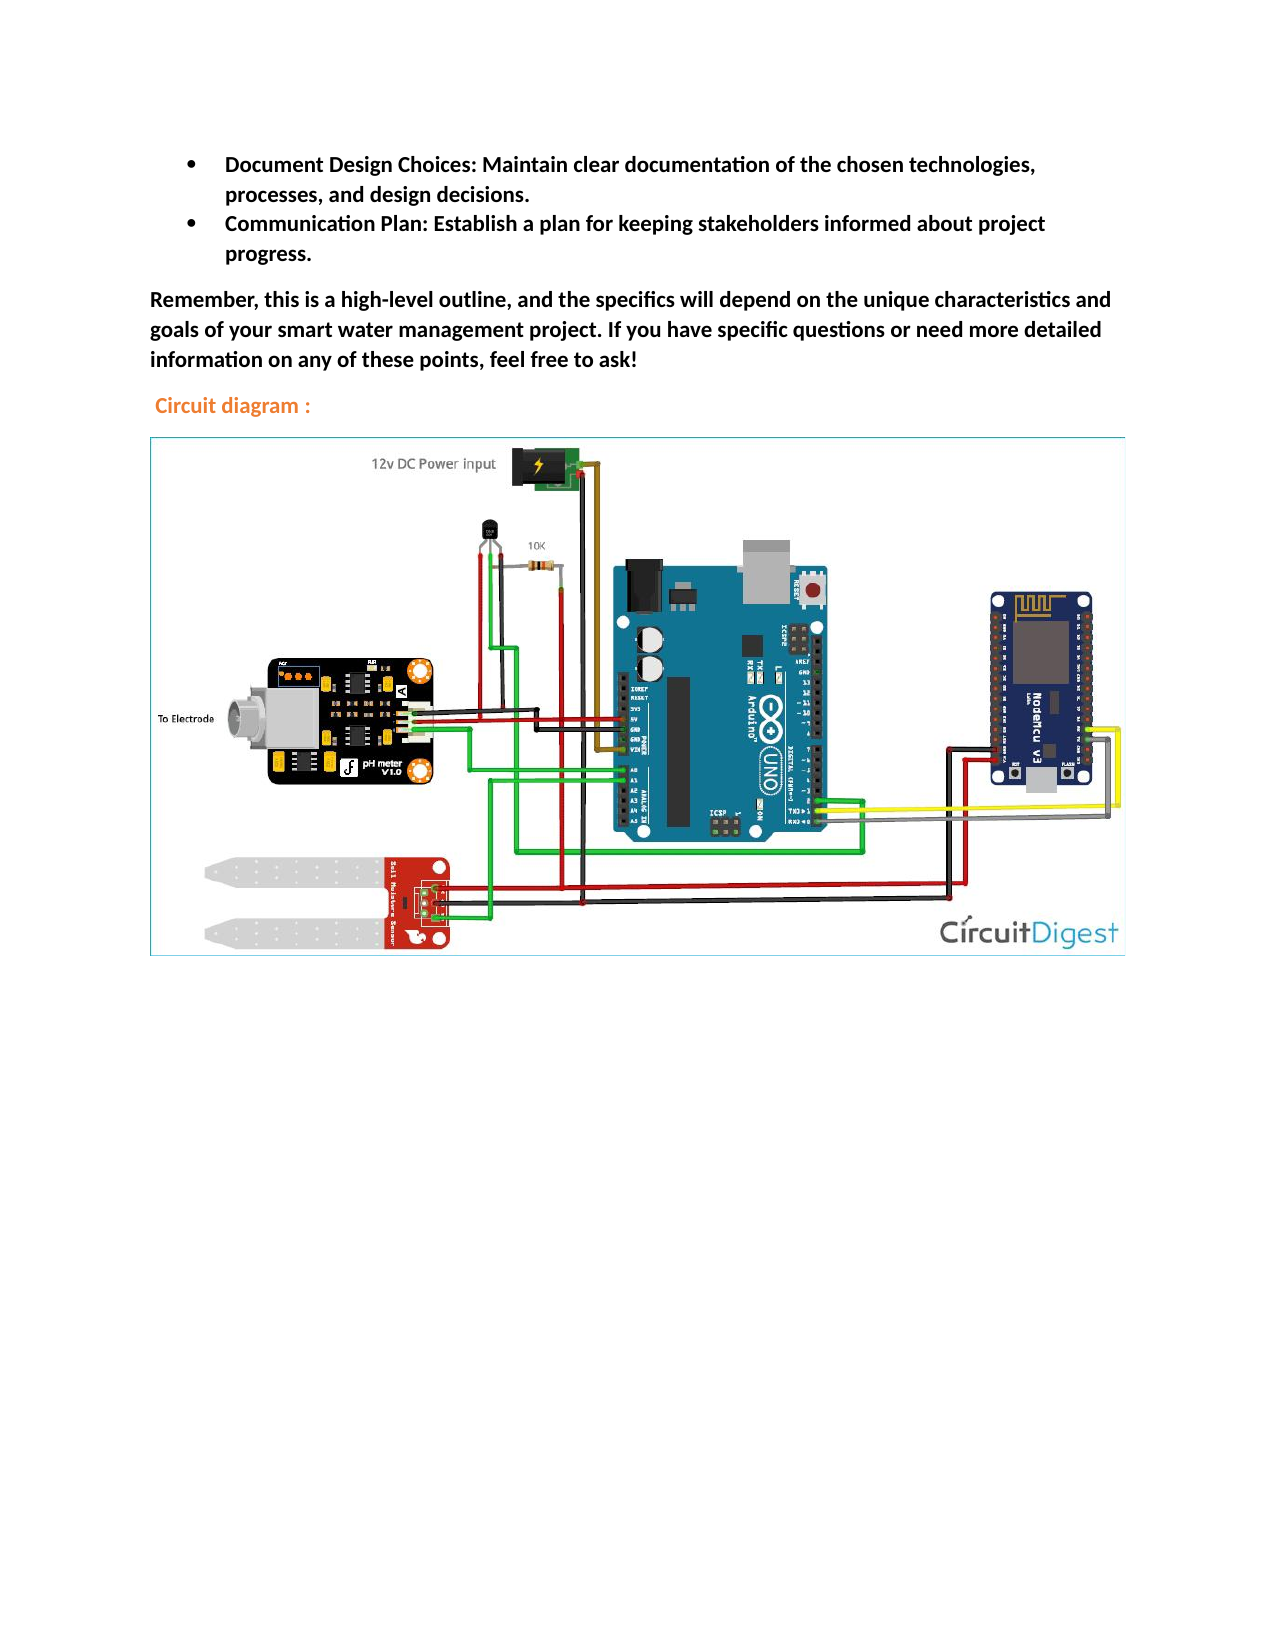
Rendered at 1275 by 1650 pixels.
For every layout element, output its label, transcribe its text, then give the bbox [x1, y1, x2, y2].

list Communication Plan: Establish a plan for keeping stakeholders informed about project progress. [187, 209, 1125, 267]
list Document Design Choices: Maintain clear documentation of the chosen technologies, processes, and design decisions. [187, 150, 1125, 208]
text Circuit diagram : [150, 391, 1125, 419]
text Remember, this is a high-level outline, and the specifics will depend on the unique characteristics and goals of your smart water management project. If you have specific questions or need more detailed information on any of these points, feel free to ask! [150, 285, 1125, 373]
